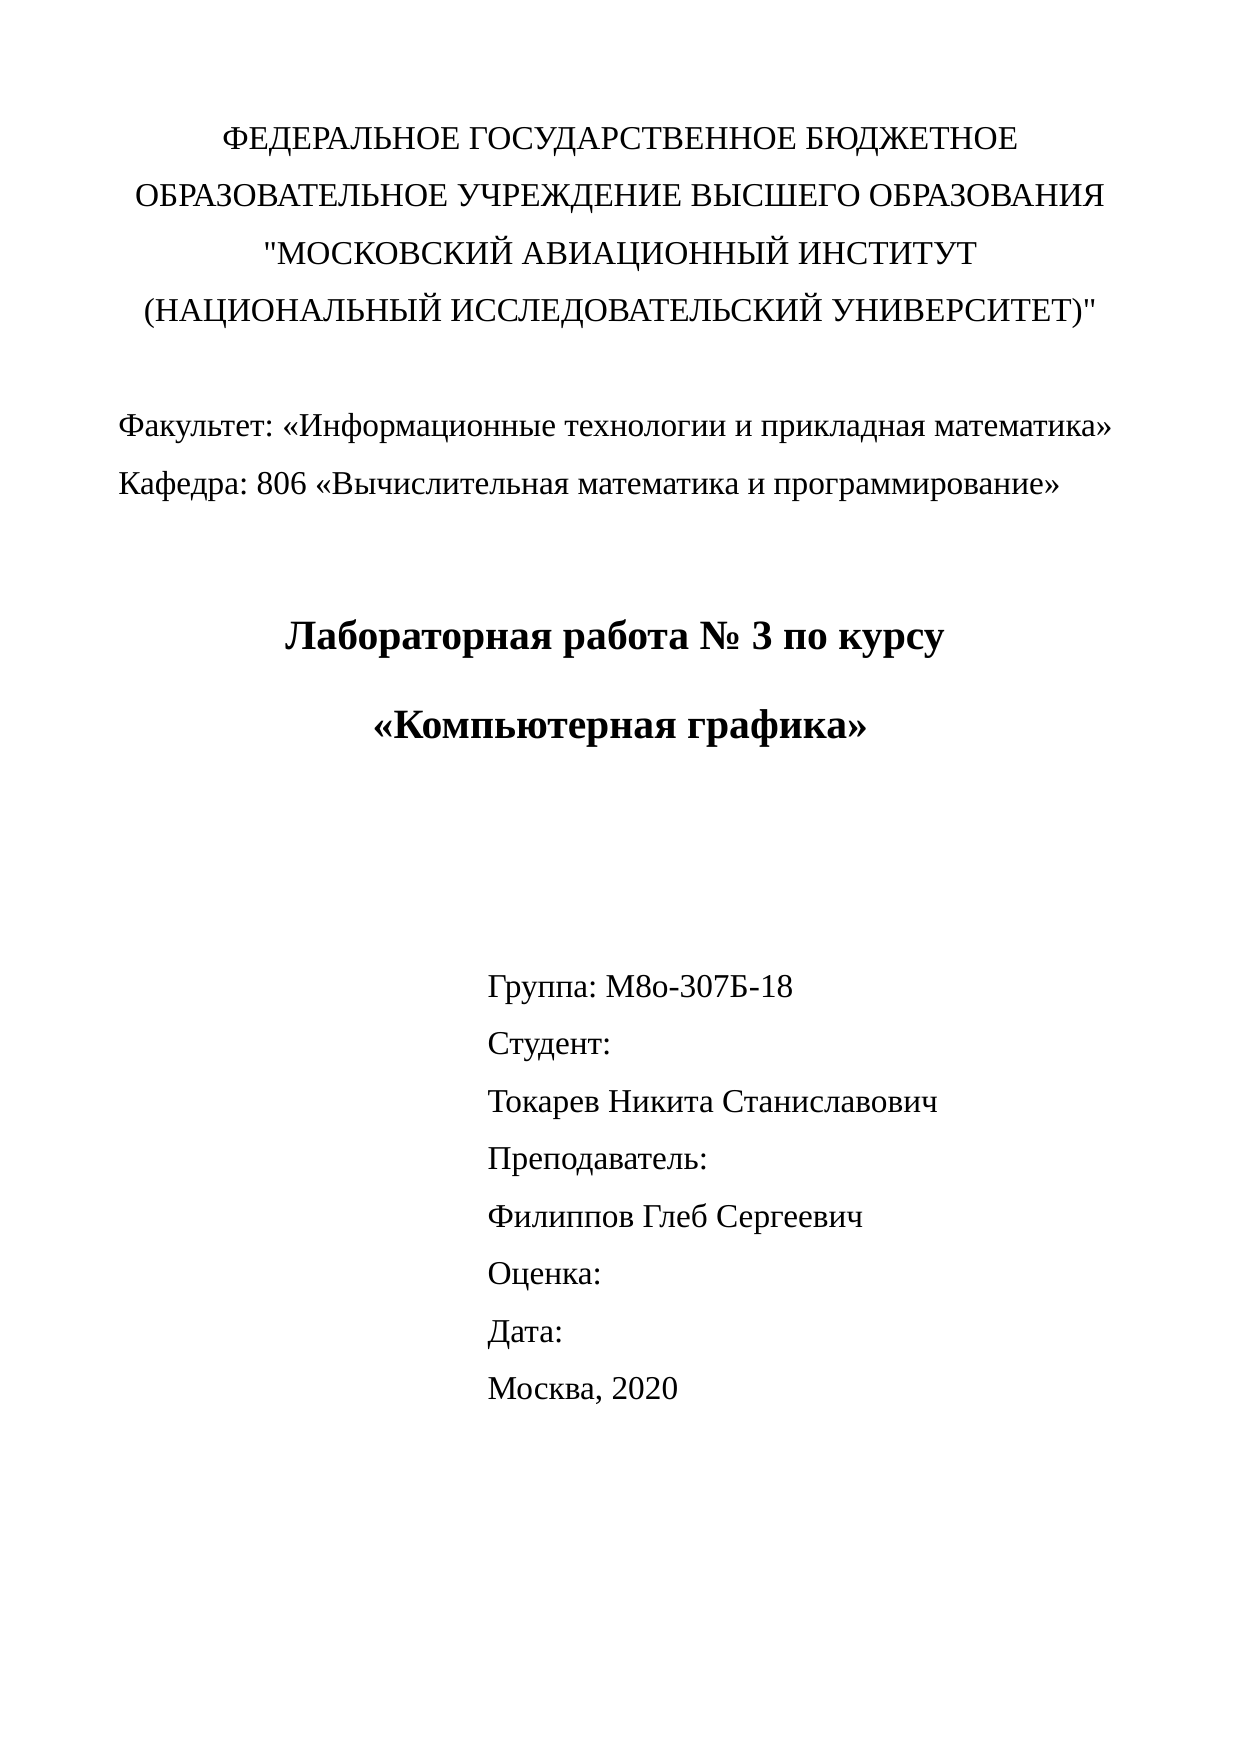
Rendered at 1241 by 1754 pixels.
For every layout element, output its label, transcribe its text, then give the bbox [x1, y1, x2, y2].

text Токарев Никита Станиславович [487, 1081, 1122, 1119]
text Студент: [487, 1023, 1122, 1062]
text ФЕДЕРАЛЬНОЕ ГОСУДАРСТВЕННОЕ БЮДЖЕТНОЕ ОБРАЗОВАТЕЛЬНОЕ УЧРЕЖДЕНИЕ ВЫСШЕГО ОБРАЗОВАНИЯ "МОСКОВСКИЙ АВИАЦИОННЫЙ ИНСТИТУТ (НАЦИОНАЛЬНЫЙ ИССЛЕДОВАТЕЛЬСКИЙ УНИВЕРСИТЕТ)" [118, 118, 1122, 329]
text Оценка: [118, 1253, 1122, 1292]
text Москва, 2020 [487, 1368, 1122, 1407]
text Дата: [487, 1311, 1122, 1349]
text Кафедра: 806 «Вычислительная математика и программирование» [118, 463, 1122, 501]
text Преподаватель: [487, 1138, 1122, 1177]
text Лабораторная работа № 3 по курсу [118, 610, 1122, 658]
text Филиппов Глеб Сергеевич [487, 1196, 1122, 1234]
text «Компьютерная графика» [118, 699, 1122, 747]
text Группа: M8o-307Б-18 [118, 966, 1122, 1004]
text Факультет: «Информационные технологии и прикладная математика» [118, 406, 1122, 444]
